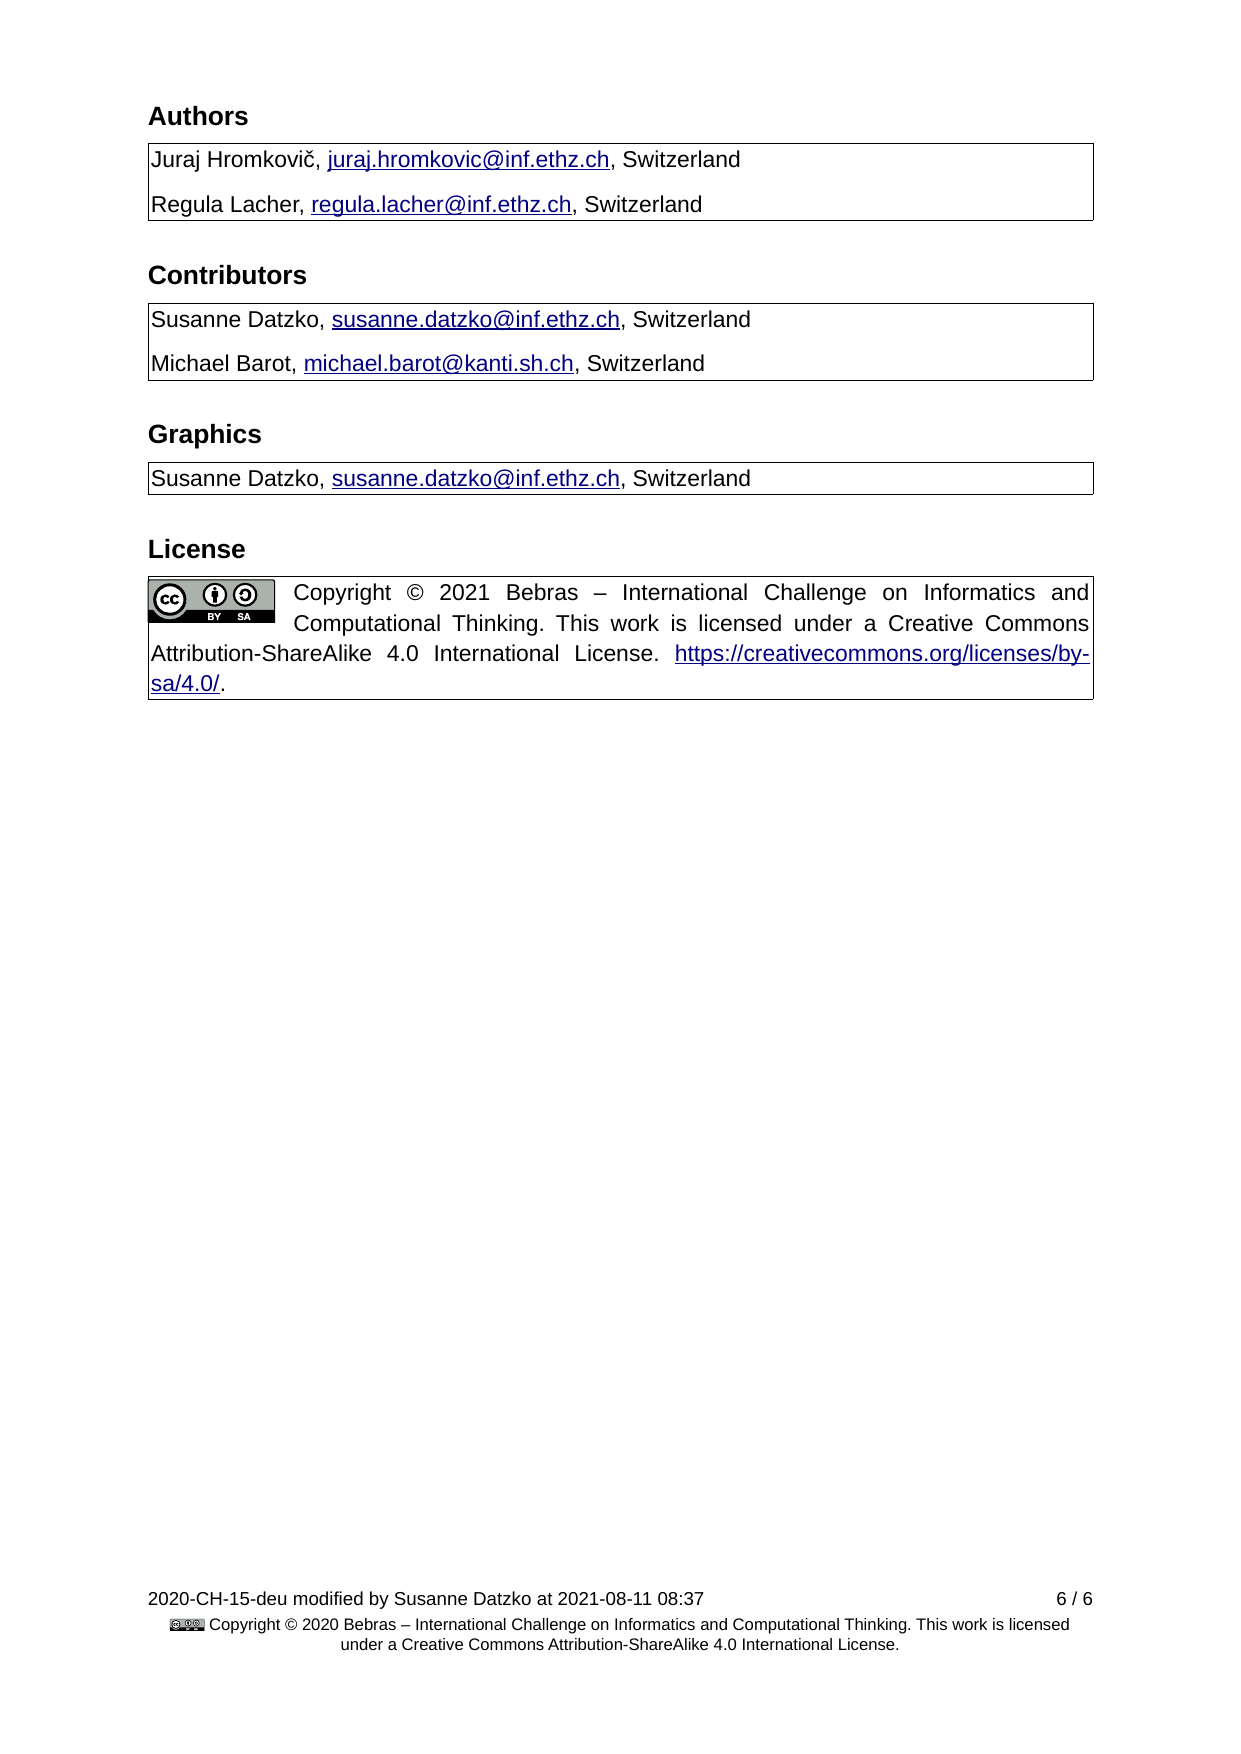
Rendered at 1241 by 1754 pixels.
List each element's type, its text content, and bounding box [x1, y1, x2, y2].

text Copyright © 2021 Bebras – International Challenge on Informatics and Computational Thinking. This work is licensed under a Creative Commons Attribution-ShareAlike 4.0 International License. https://creativecommons.org/licenses/by-sa/4.0/. [149, 577, 1093, 699]
subtitle License [148, 533, 1093, 564]
text Regula Lacher, regula.lacher@inf.ethz.ch, Switzerland [149, 188, 1093, 220]
text Juraj Hromkovič, juraj.hromkovic@inf.ethz.ch, Switzerland [149, 144, 1093, 173]
subtitle Contributors [148, 260, 1093, 290]
text Michael Barot, michael.barot@kanti.sh.ch, Switzerland [149, 347, 1093, 380]
subtitle Graphics [148, 419, 1093, 449]
text Susanne Datzko, susanne.datzko@inf.ethz.ch, Switzerland [149, 463, 1093, 494]
text Susanne Datzko, susanne.datzko@inf.ethz.ch, Switzerland [149, 304, 1093, 332]
subtitle Authors [148, 100, 1093, 131]
